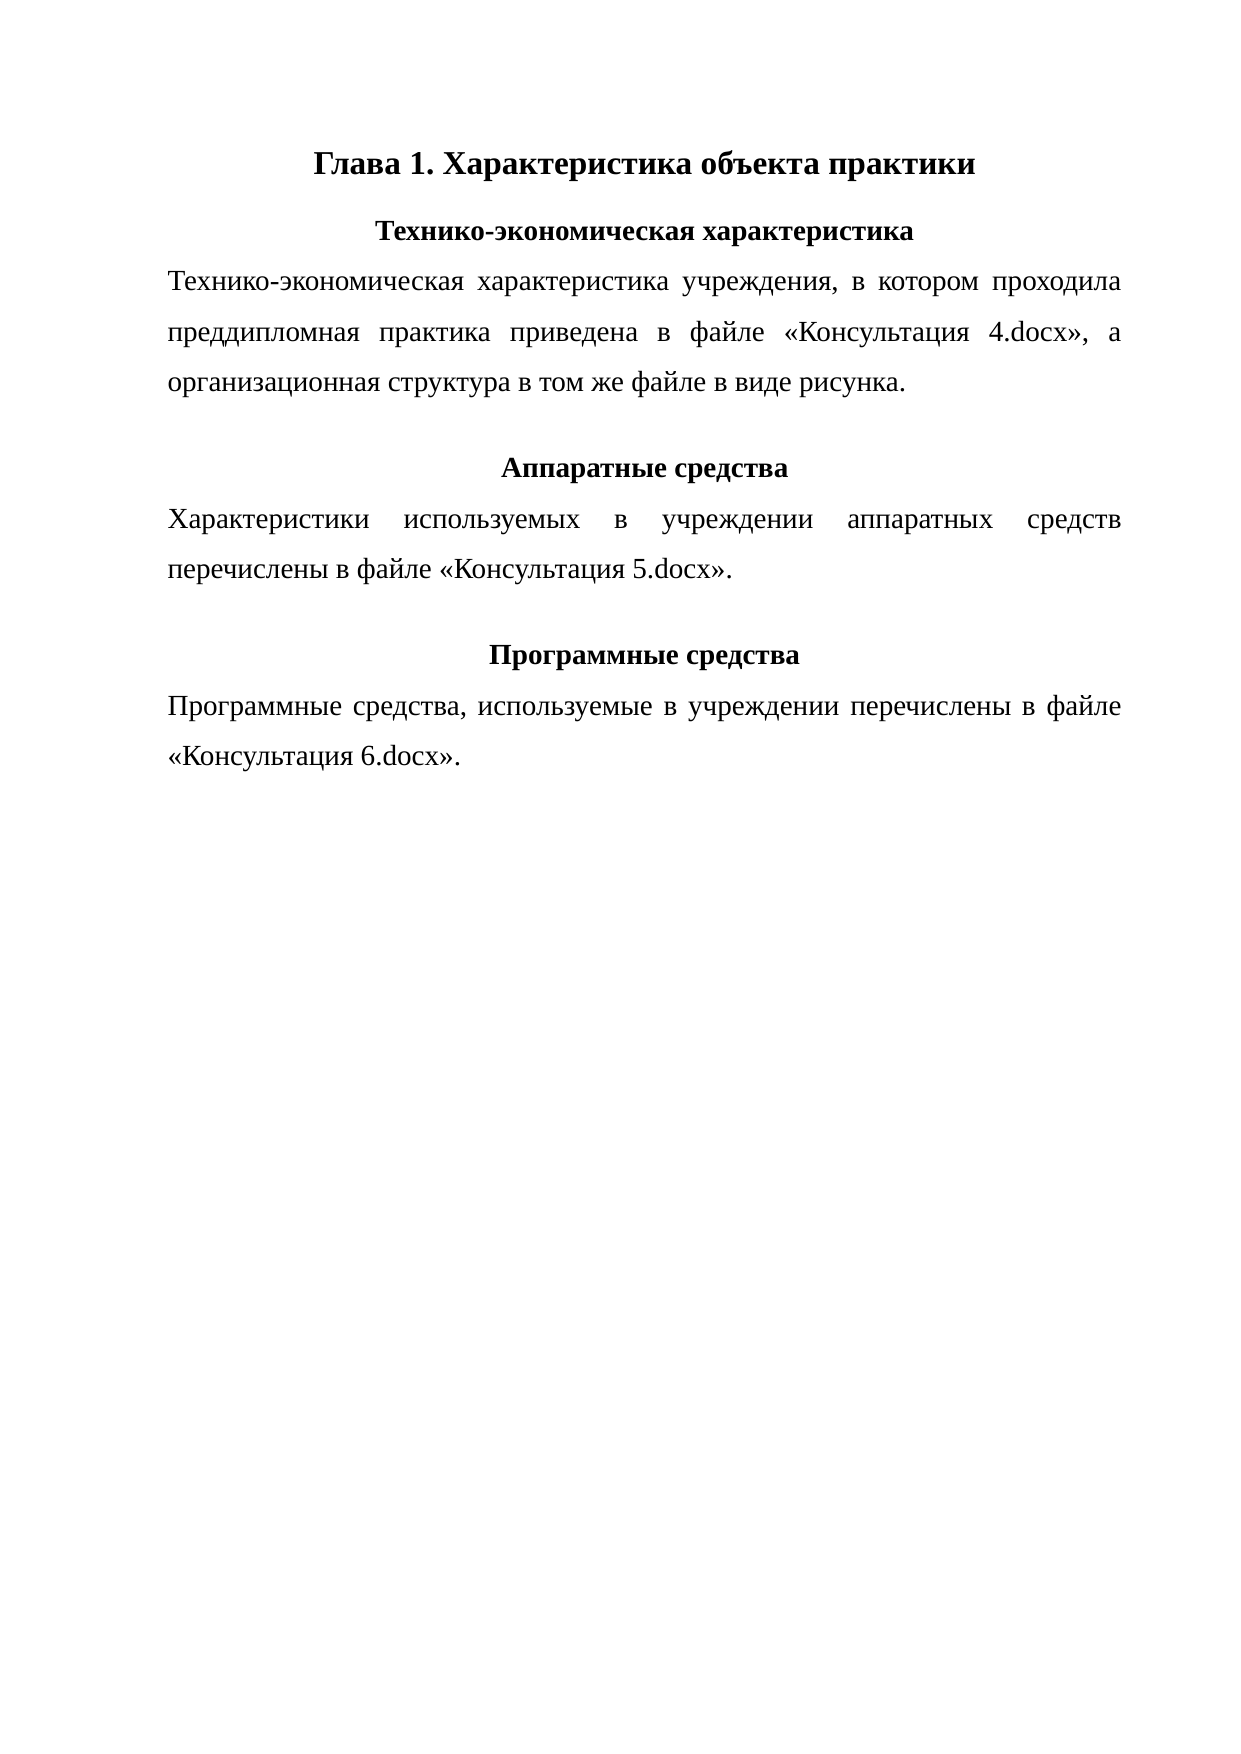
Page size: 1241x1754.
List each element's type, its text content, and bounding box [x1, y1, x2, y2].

text Программные средства, используемые в учреждении перечислены в файле «Консультация 6.docx». [167, 688, 1122, 772]
text Характеристики используемых в учреждении аппаратных средств перечислены в файле «Консультация 5.docx». [167, 501, 1122, 584]
subtitle Технико-экономическая характеристика [167, 213, 1122, 247]
subtitle Аппаратные средства [167, 450, 1122, 484]
subtitle Глава 1. Характеристика объекта практики [167, 143, 1122, 181]
subtitle Программные средства [167, 637, 1122, 671]
text Технико-экономическая характеристика учреждения, в котором проходила преддипломная практика приведена в файле «Консультация 4.docx», а организационная структура в том же файле в виде рисунка. [167, 263, 1122, 398]
